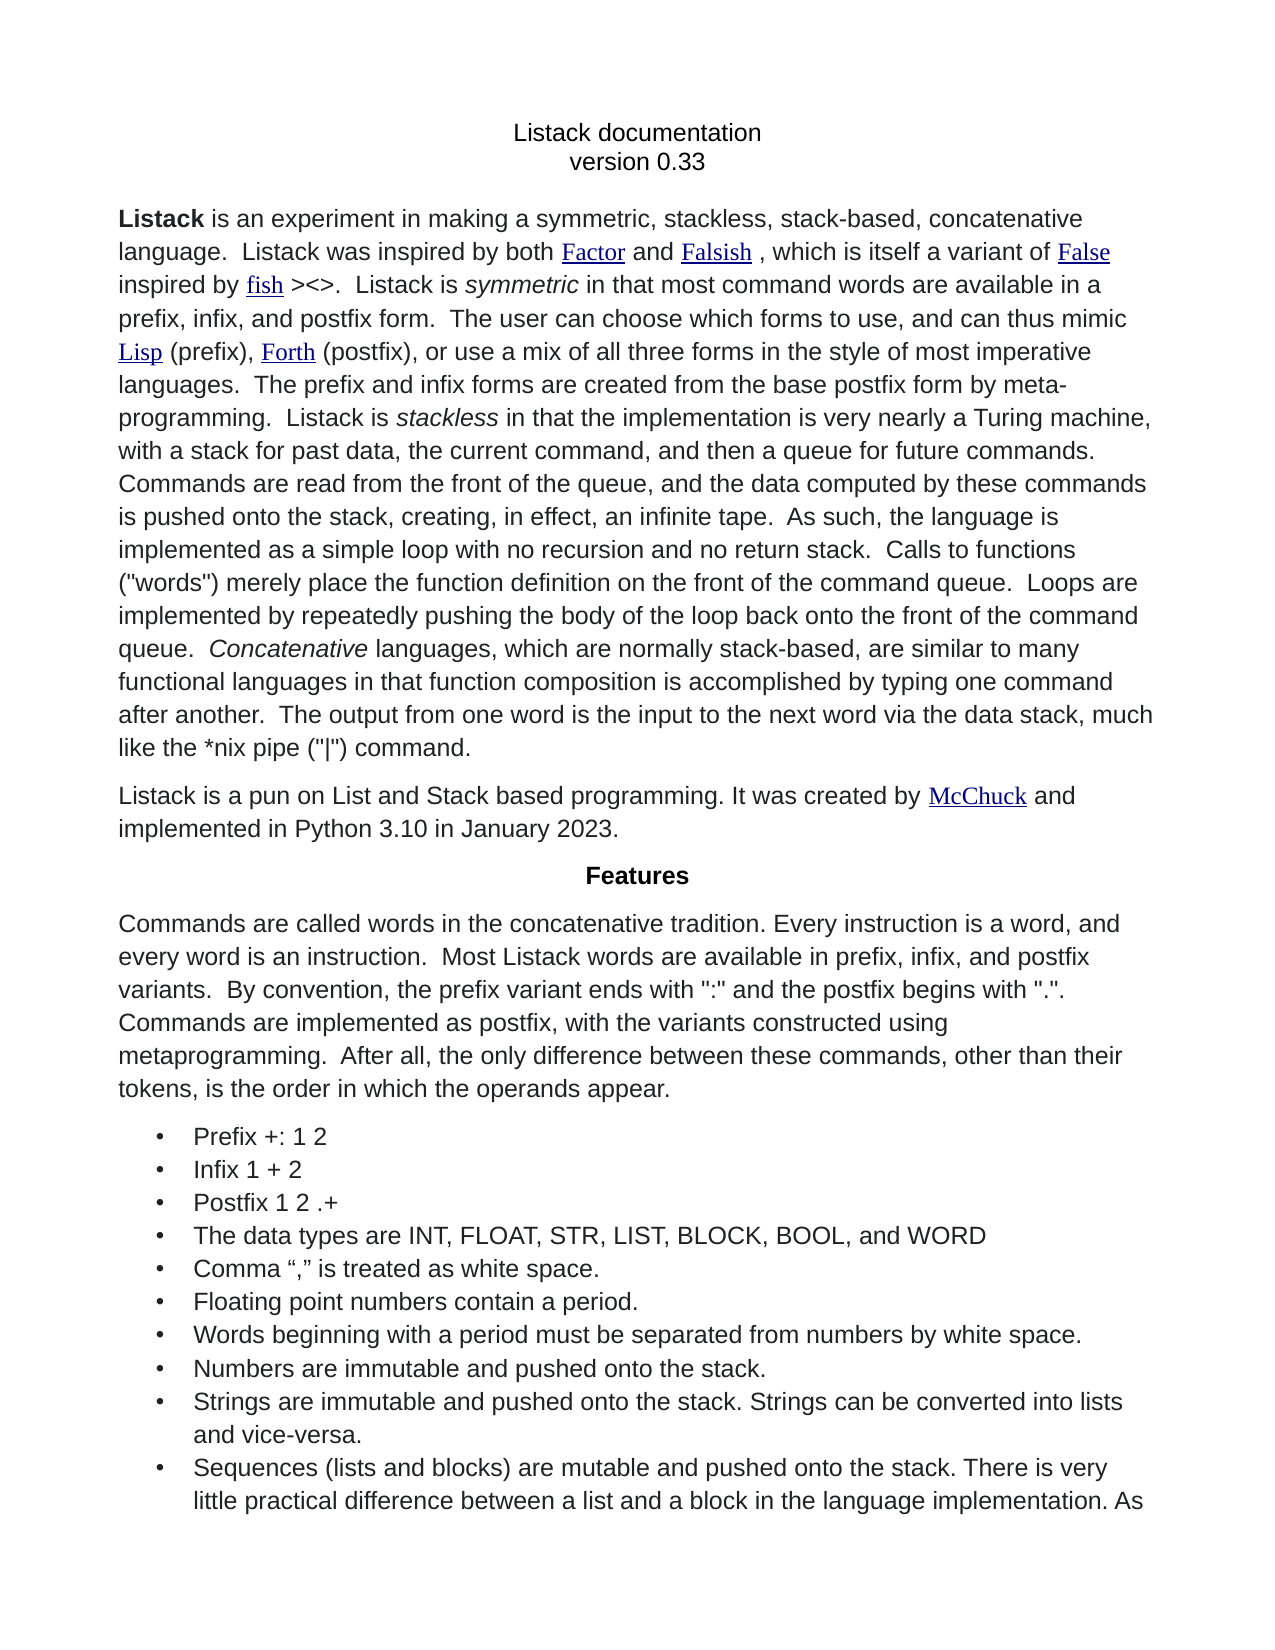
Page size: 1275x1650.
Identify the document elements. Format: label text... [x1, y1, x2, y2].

list Sequences (lists and blocks) are mutable and pushed onto the stack. There is very little practical difference between a list and a block in the language implementation. As [156, 1453, 1157, 1515]
text Commands are called words in the concatenative tradition. Every instruction is a word, and every word is an instruction. Most Listack words are available in prefix, infix, and postfix variants. By convention, the prefix variant ends with ":" and the postfix begins with ".". Commands are implemented as postfix, with the variants constructed using metaprogramming. After all, the only difference between these commands, other than their tokens, is the order in which the operands appear. [118, 909, 1157, 1103]
list Numbers are immutable and pushed onto the stack. [156, 1353, 1157, 1382]
text Listack documentation [118, 118, 1157, 147]
list Postfix 1 2 .+ [156, 1188, 1157, 1217]
list Infix 1 + 2 [156, 1155, 1157, 1184]
list The data types are INT, FLOAT, STR, LIST, BLOCK, BOOL, and WORD [156, 1221, 1157, 1250]
list Strings are immutable and pushed onto the stack. Strings can be converted into lists and vice-versa. [156, 1387, 1157, 1448]
list Prefix +: 1 2 [156, 1122, 1157, 1151]
text Features [118, 861, 1157, 890]
text Listack is a pun on List and Stack based programming. It was created by McChuck and implemented in Python 3.10 in January 2023. [118, 781, 1157, 842]
list Comma “,” is treated as white space. [156, 1254, 1157, 1283]
list Words beginning with a period must be separated from numbers by white space. [156, 1320, 1157, 1349]
list Floating point numbers contain a period. [156, 1287, 1157, 1316]
text Listack is an experiment in making a symmetric, stackless, stack-based, concatenative language. Listack was inspired by both Factor and Falsish , which is itself a variant of False inspired by fish ><>. Listack is symmetric in that most command words are available in a prefix, infix, and postfix form. The user can choose which forms to use, and can thus mimic Lisp (prefix), Forth (postfix), or use a mix of all three forms in the style of most imperative languages. The prefix and infix forms are created from the base postfix form by meta-programming. Listack is stackless in that the implementation is very nearly a Turing machine, with a stack for past data, the current command, and then a queue for future commands. Commands are read from the front of the queue, and the data computed by these commands is pushed onto the stack, creating, in effect, an infinite tape. As such, the language is implemented as a simple loop with no recursion and no return stack. Calls to functions ("words") merely place the function definition on the front of the command queue. Loops are implemented by repeatedly pushing the body of the loop back onto the front of the command queue. Concatenative languages, which are normally stack-based, are similar to many functional languages in that function composition is accomplished by typing one command after another. The output from one word is the input to the next word via the data stack, much like the *nix pipe ("|") command. [118, 204, 1157, 762]
text version 0.33 [118, 147, 1157, 176]
